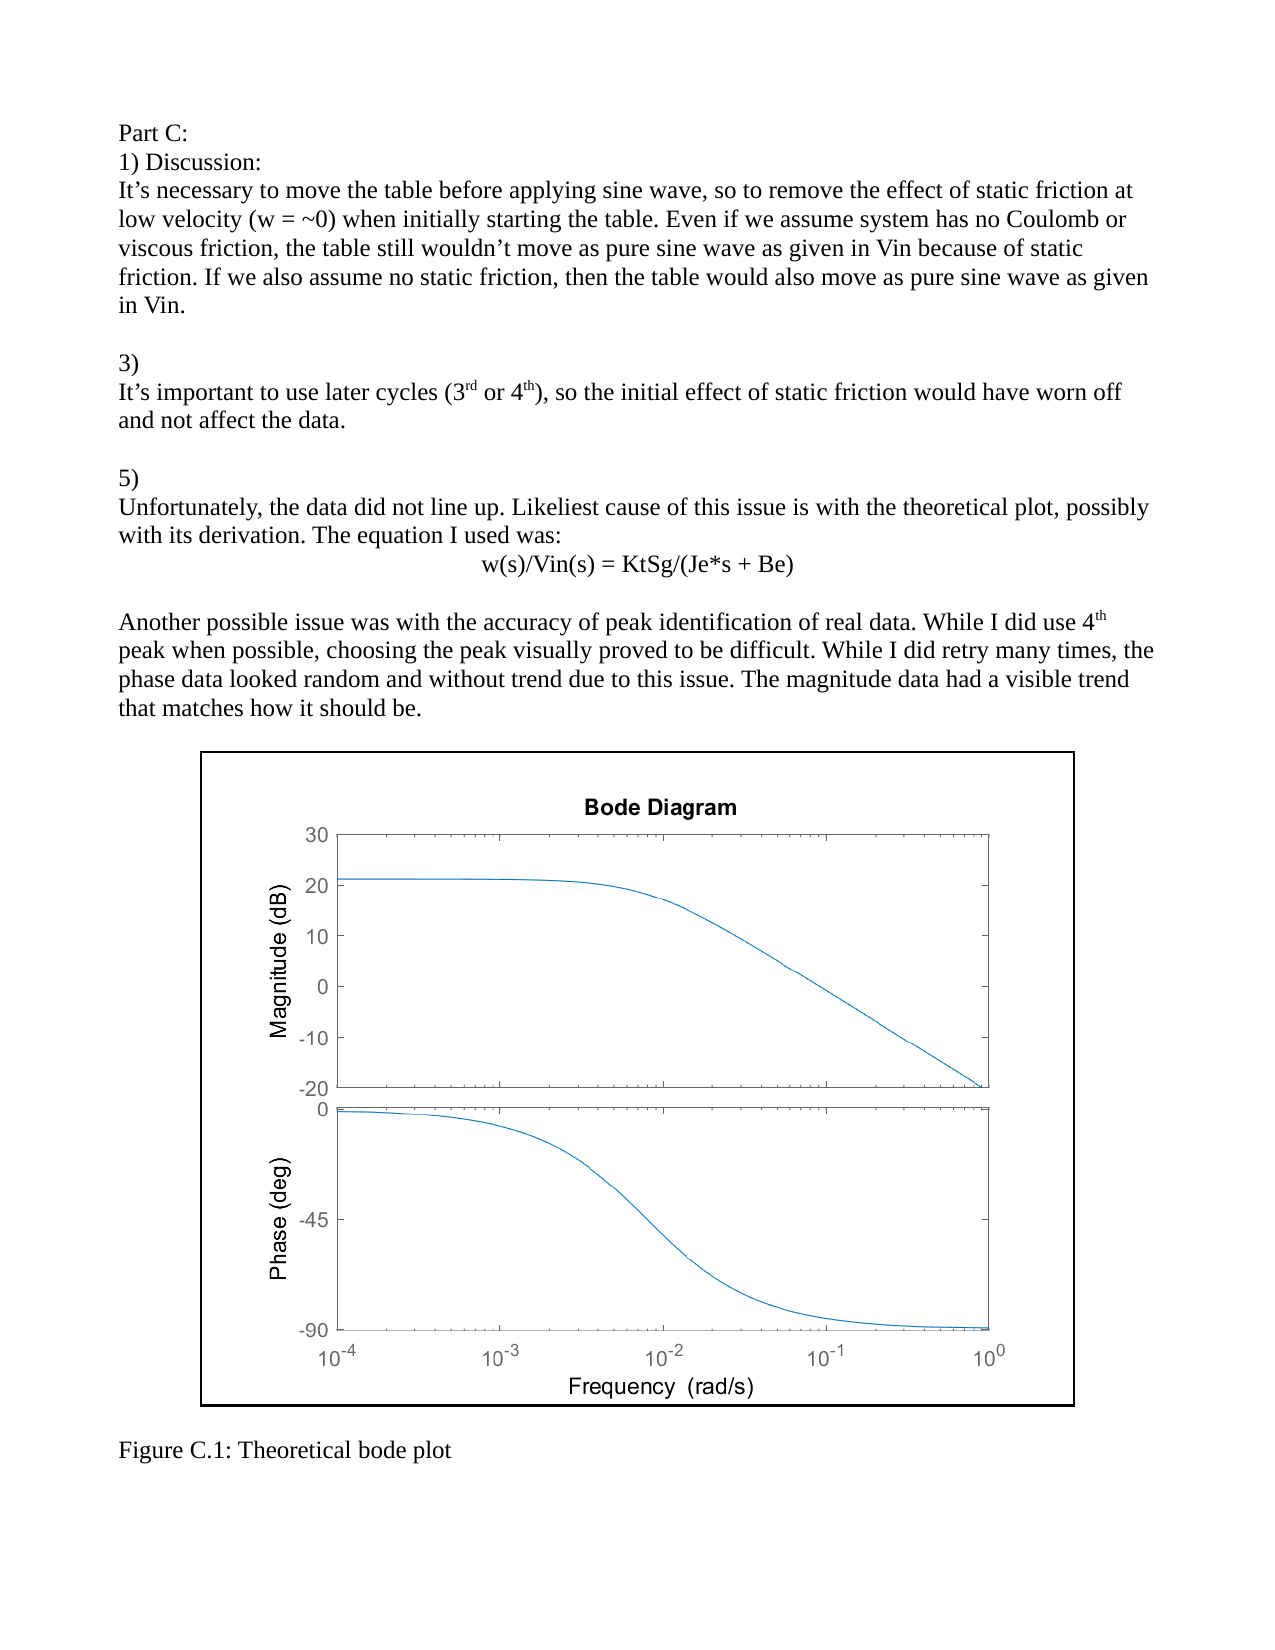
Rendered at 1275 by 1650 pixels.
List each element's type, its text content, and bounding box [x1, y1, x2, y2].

text 3) [118, 348, 1157, 377]
text 1) Discussion: [118, 147, 1157, 176]
picture [205, 755, 1071, 1402]
text It’s necessary to move the table before applying sine wave, so to remove the effect of static friction at low velocity (w = ~0) when initially starting the table. Even if we assume system has no Coulomb or viscous friction, the table still wouldn’t move as pure sine wave as given in Vin because of static friction. If we also assume no static friction, then the table would also move as pure sine wave as given in Vin. [118, 176, 1157, 319]
text Part C: [118, 118, 1157, 147]
text Unfortunately, the data did not line up. Likeliest cause of this issue is with the theoretical plot, possibly with its derivation. The equation I used was: [118, 492, 1157, 549]
text It’s important to use later cycles (3rd or 4th), so the initial effect of static friction would have worn off and not affect the data. [118, 377, 1157, 434]
text 5) [118, 463, 1157, 492]
text Another possible issue was with the accuracy of peak identification of real data. While I did use 4th peak when possible, choosing the peak visually proved to be difficult. While I did retry many times, the phase data looked random and without trend due to this issue. The magnitude data had a visible trend that matches how it should be. [118, 607, 1157, 722]
text Figure C.1: Theoretical bode plot [118, 1435, 1157, 1464]
text w(s)/Vin(s) = KtSg/(Je*s + Be) [118, 549, 1157, 578]
